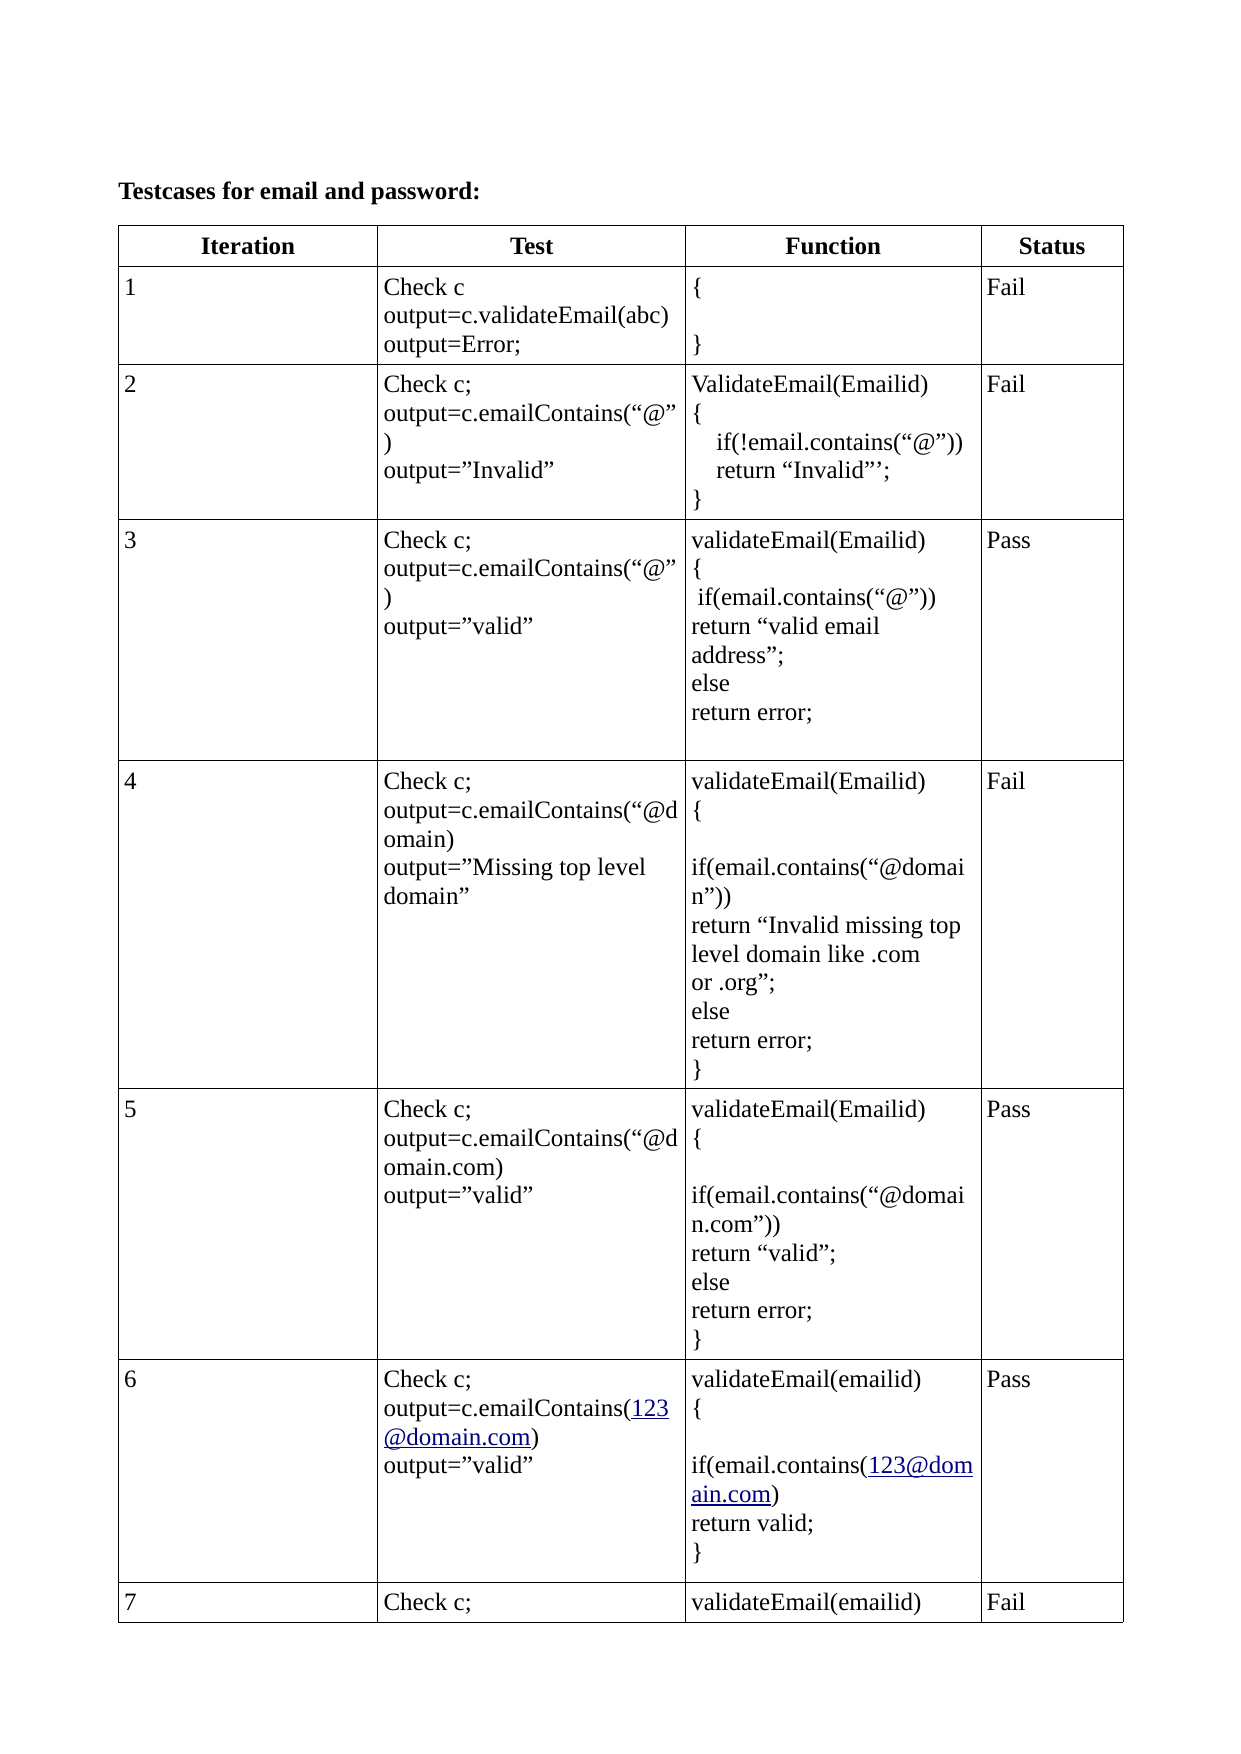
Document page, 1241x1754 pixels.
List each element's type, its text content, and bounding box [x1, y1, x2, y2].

table_cell 6 [119, 1360, 377, 1582]
table_cell 1 [119, 267, 377, 363]
table_cell validateEmail(Emailid) { if(email.contains(“@”)) return “valid email address”; else return error; [686, 520, 981, 760]
table_cell 2 [119, 365, 377, 519]
table_cell Check c; [378, 1583, 685, 1622]
table_cell Pass [982, 520, 1123, 760]
table_cell ValidateEmail(Emailid) { if(!email.contains(“@”)) return “Invalid”’; } [686, 365, 981, 519]
table_cell Check c output=c.validateEmail(abc) output=Error; [378, 267, 685, 363]
table_cell Pass [982, 1360, 1123, 1582]
table_cell 7 [119, 1583, 377, 1622]
table_cell { } [686, 267, 981, 363]
table_cell 5 [119, 1089, 377, 1358]
table_cell Fail [982, 1583, 1123, 1622]
table_cell validateEmail(emailid) { if(email.contains(123@domain.com) return valid; } [686, 1360, 981, 1582]
table_header Function [686, 226, 981, 266]
table_cell Check c; output=c.emailContains(“@domain) output=”Missing top level domain” [378, 761, 685, 1088]
table_cell Check c; output=c.emailContains(“@”) output=”valid” [378, 520, 685, 760]
table_header Iteration [119, 226, 377, 266]
table_cell validateEmail(Emailid) { if(email.contains(“@domain”)) return “Invalid missing top level domain like .com or .org”; else return error; } [686, 761, 981, 1088]
table_cell Check c; output=c.emailContains(123@domain.com) output=”valid” [378, 1360, 685, 1582]
table_cell Fail [982, 761, 1123, 1088]
table_cell Check c; output=c.emailContains(“@domain.com) output=”valid” [378, 1089, 685, 1358]
table_cell 3 [119, 520, 377, 760]
table_cell validateEmail(Emailid) { if(email.contains(“@domain.com”)) return “valid”; else return error; } [686, 1089, 981, 1358]
table_header Test [378, 226, 685, 266]
table_cell 4 [119, 761, 377, 1088]
text Testcases for email and password: [118, 176, 1122, 205]
table_cell validateEmail(emailid) [686, 1583, 981, 1622]
table_cell Pass [982, 1089, 1123, 1358]
table_cell Fail [982, 365, 1123, 519]
table_header Status [982, 226, 1123, 266]
table_cell Fail [982, 267, 1123, 363]
table_cell Check c; output=c.emailContains(“@”) output=”Invalid” [378, 365, 685, 519]
